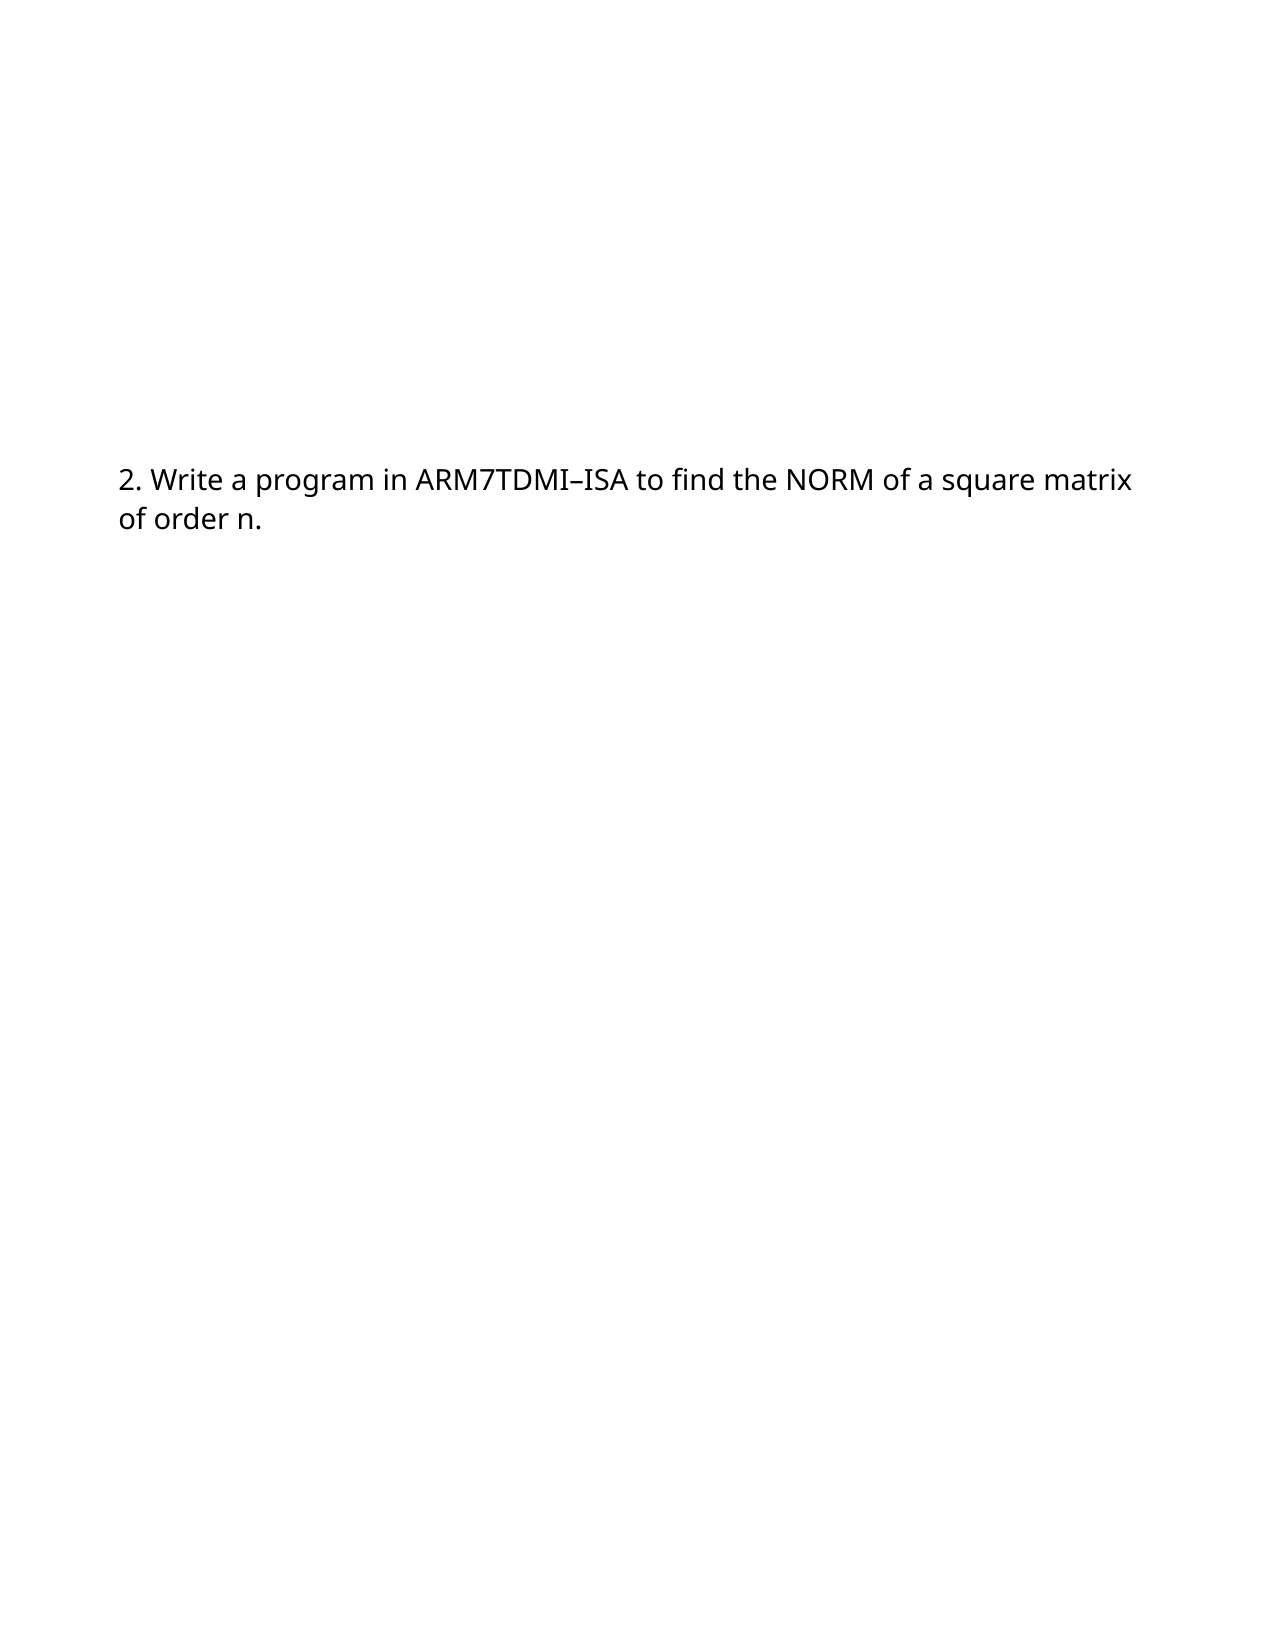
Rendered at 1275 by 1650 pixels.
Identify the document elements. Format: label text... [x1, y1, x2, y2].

text 2. Write a program in ARM7TDMI–ISA to find the NORM of a square matrix of order n. [118, 459, 1157, 538]
